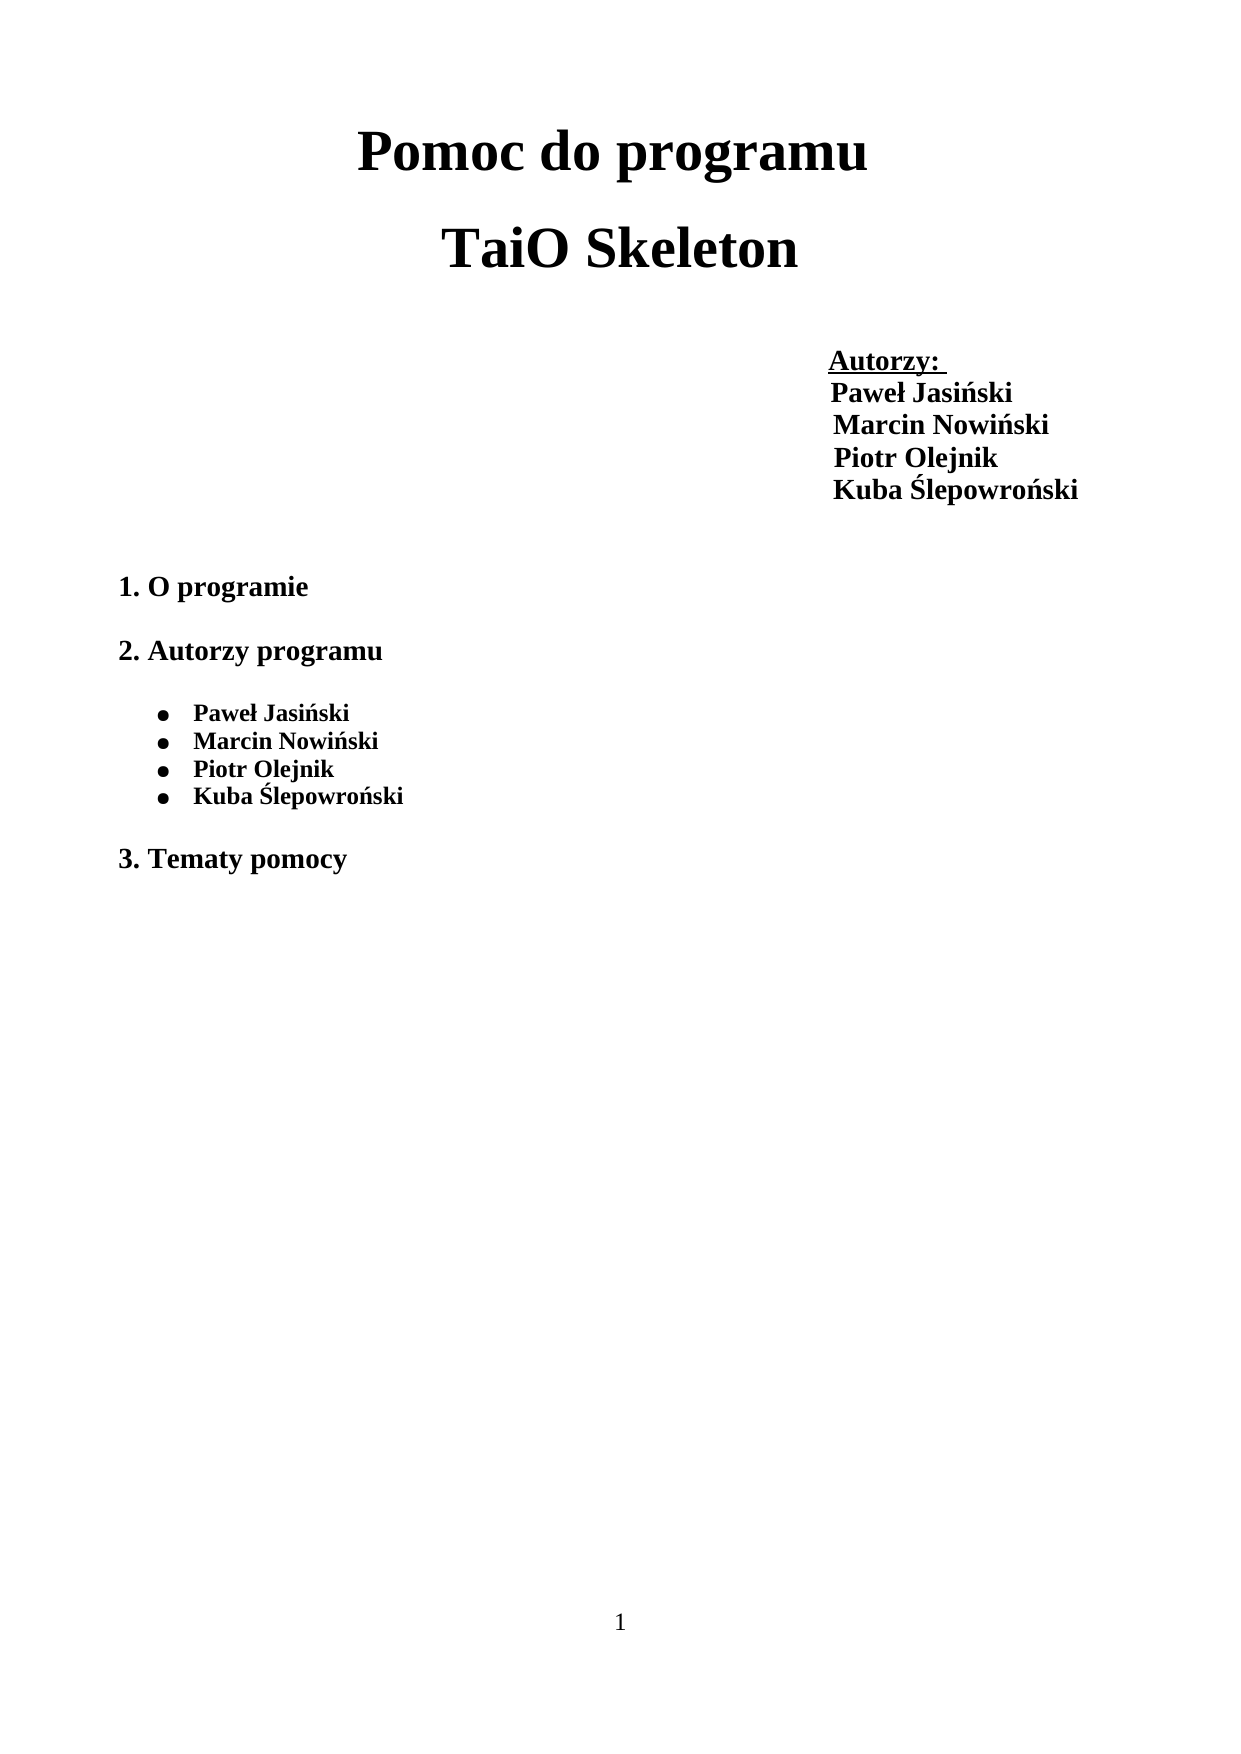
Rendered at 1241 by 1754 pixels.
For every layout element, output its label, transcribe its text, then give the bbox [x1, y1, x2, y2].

text Autorzy: [118, 344, 1122, 376]
text Pomoc do programu [118, 118, 1122, 183]
text 1. O programie [118, 570, 1122, 602]
text TaiO Skeleton [118, 215, 1122, 279]
text Paweł Jasiński [118, 376, 1122, 409]
list Paweł Jasiński [156, 699, 1122, 727]
text Marcin Nowiński [118, 409, 1122, 441]
list Piotr Olejnik [156, 755, 1122, 782]
list Marcin Nowiński [156, 727, 1122, 755]
text Kuba Ślepowroński [118, 473, 1122, 506]
text 2. Autorzy programu [118, 635, 1122, 667]
list Kuba Ślepowroński [156, 782, 1122, 810]
text Piotr Olejnik [118, 441, 1122, 473]
text 3. Tematy pomocy [118, 842, 1122, 875]
